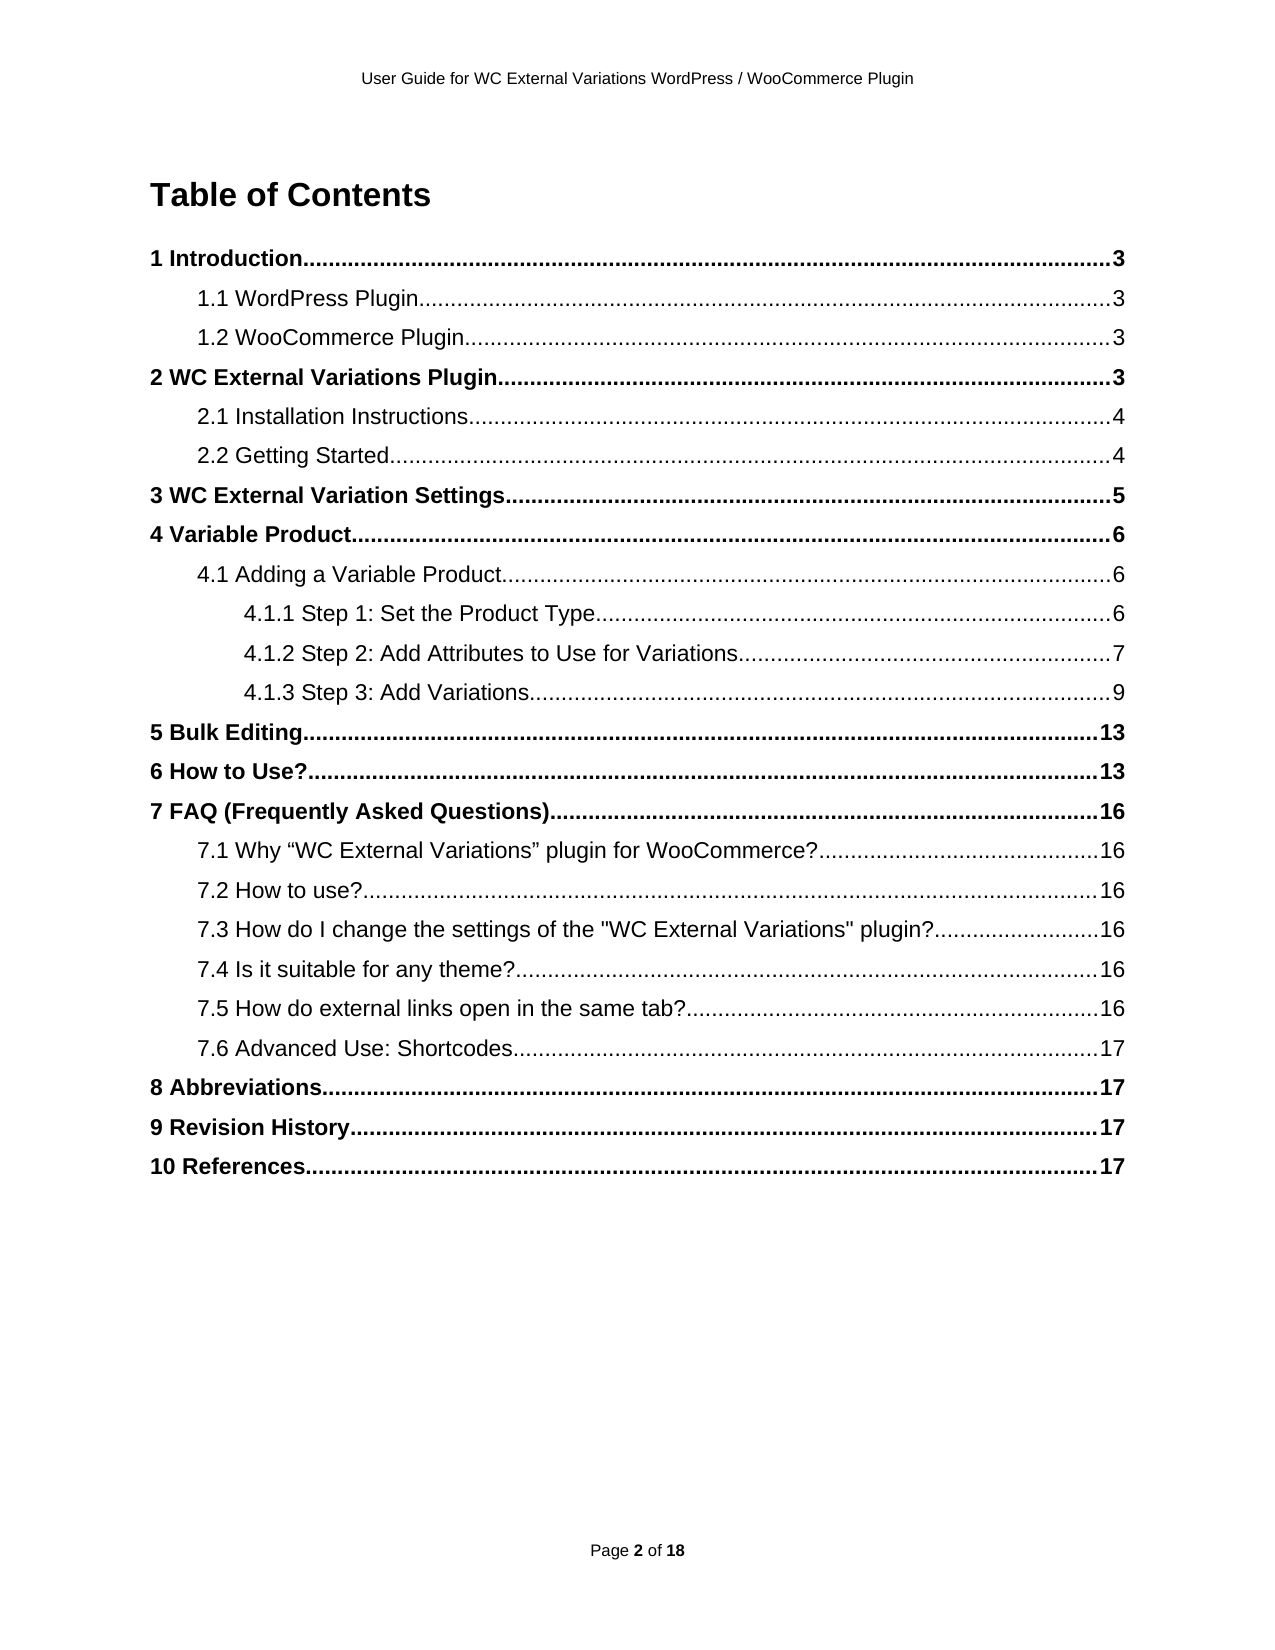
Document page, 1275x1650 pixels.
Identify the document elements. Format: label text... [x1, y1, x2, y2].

text 2.1 Installation Instructions 4 [173, 403, 1125, 429]
text 4.1.3 Step 3: Add Variations 9 [244, 679, 1125, 706]
text 3 WC External Variation Settings 5 [150, 482, 1125, 508]
text 10 References 17 [150, 1153, 1125, 1179]
text 4.1.1 Step 1: Set the Product Type 6 [244, 600, 1125, 627]
text 4.1.2 Step 2: Add Attributes to Use for Variations 7 [244, 640, 1125, 666]
text 7.3 How do I change the settings of the "WC External Variations" plugin? 16 [173, 916, 1125, 943]
subtitle Table of Contents [150, 175, 1125, 213]
text 7.4 Is it suitable for any theme? 16 [173, 956, 1125, 982]
text 7.2 How to use? 16 [173, 877, 1125, 903]
text 2 WC External Variations Plugin 3 [150, 363, 1125, 390]
text 4.1 Adding a Variable Product 6 [173, 561, 1125, 587]
text 1.1 WordPress Plugin 3 [173, 284, 1125, 311]
text 1 Introduction 3 [150, 245, 1125, 271]
text 7.1 Why “WC External Variations” plugin for WooCommerce? 16 [173, 837, 1125, 864]
text 6 How to Use? 13 [150, 758, 1125, 785]
text 4 Variable Product 6 [150, 521, 1125, 548]
text 7.6 Advanced Use: Shortcodes. 17 [173, 1035, 1125, 1061]
text 7 FAQ (Frequently Asked Questions) 16 [150, 798, 1125, 824]
text 9 Revision History 17 [150, 1114, 1125, 1140]
text 2.2 Getting Started 4 [173, 442, 1125, 469]
text 7.5 How do external links open in the same tab? 16 [173, 995, 1125, 1022]
text 1.2 WooCommerce Plugin 3 [173, 324, 1125, 350]
text 8 Abbreviations 17 [150, 1074, 1125, 1101]
text 5 Bulk Editing 13 [150, 719, 1125, 745]
